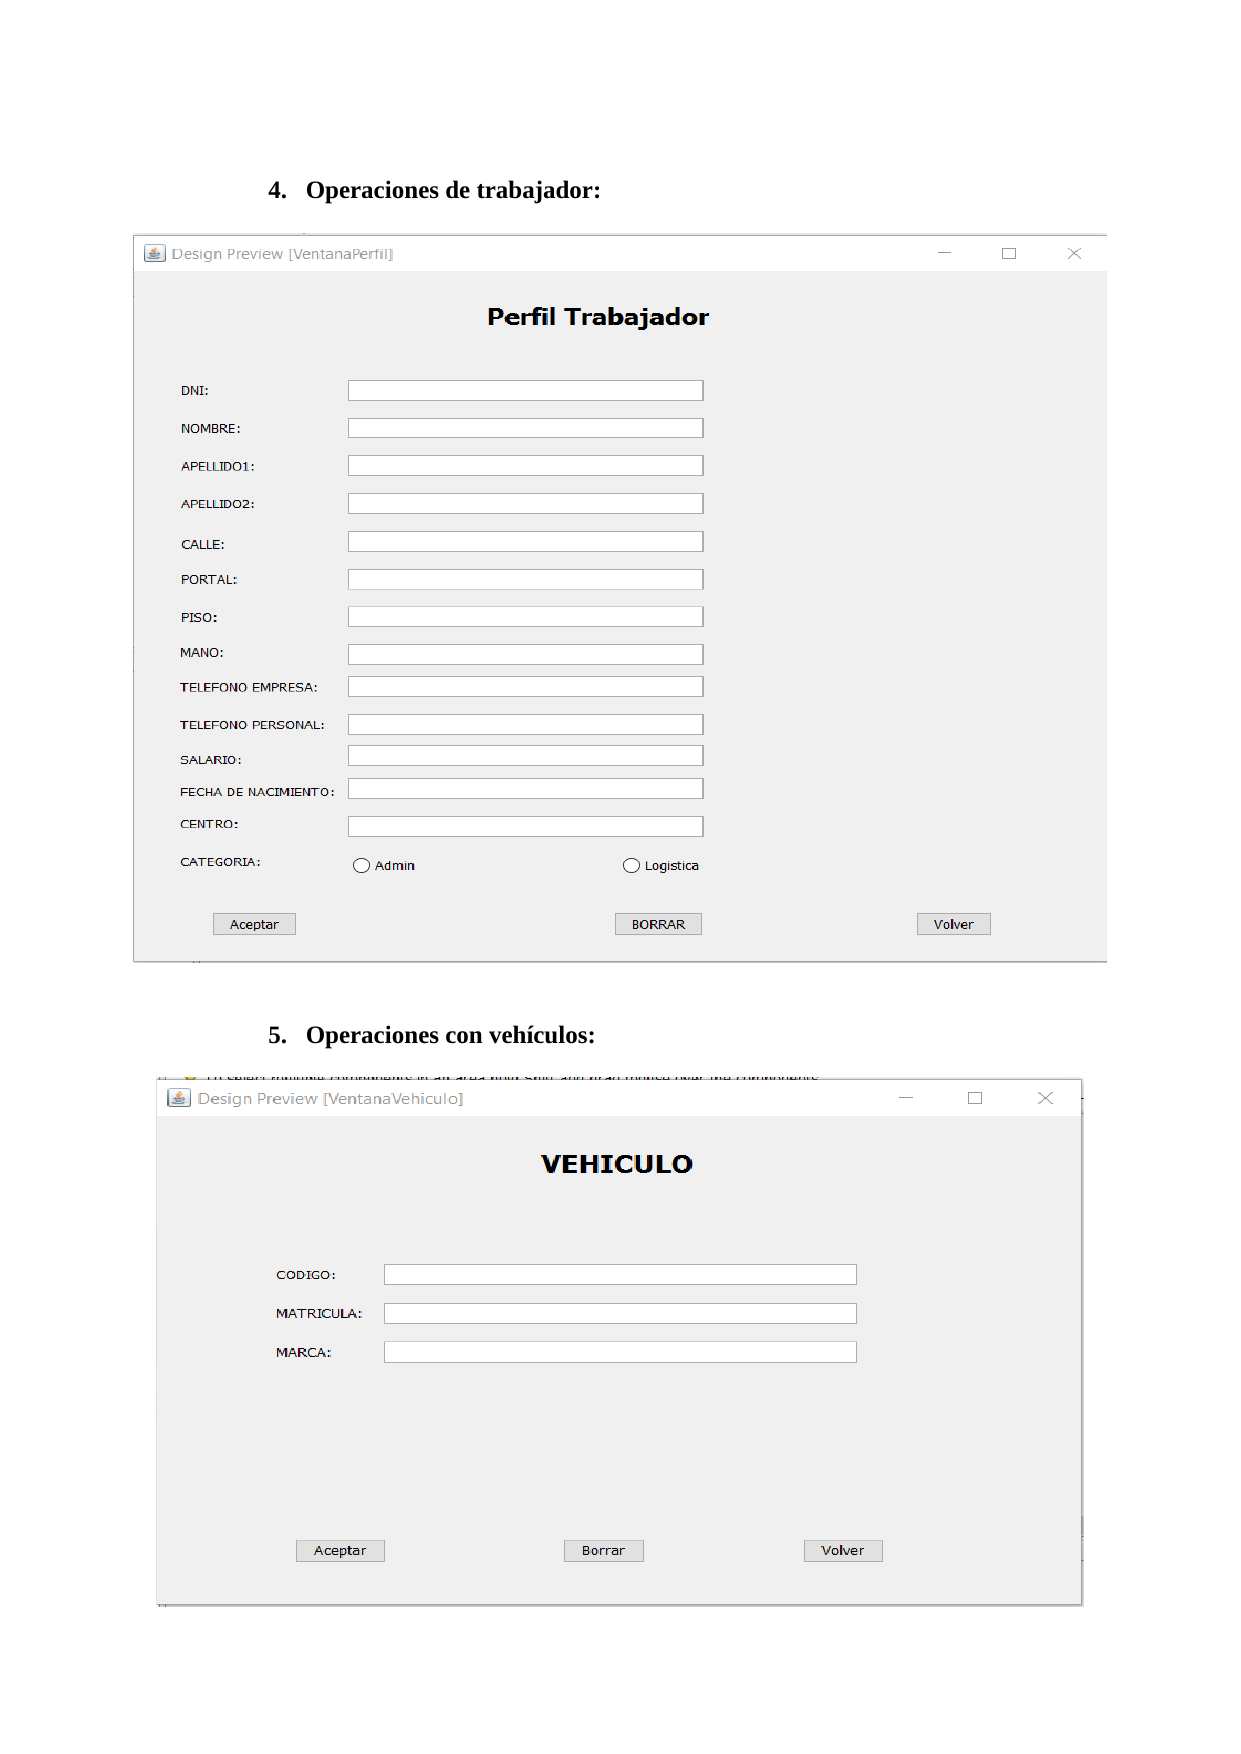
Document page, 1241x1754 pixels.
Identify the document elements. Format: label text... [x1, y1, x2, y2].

picture [133, 233, 1108, 963]
list Operaciones de trabajador: [268, 176, 1122, 204]
picture [156, 1077, 1084, 1607]
list Operaciones con vehículos: [268, 1020, 1122, 1049]
